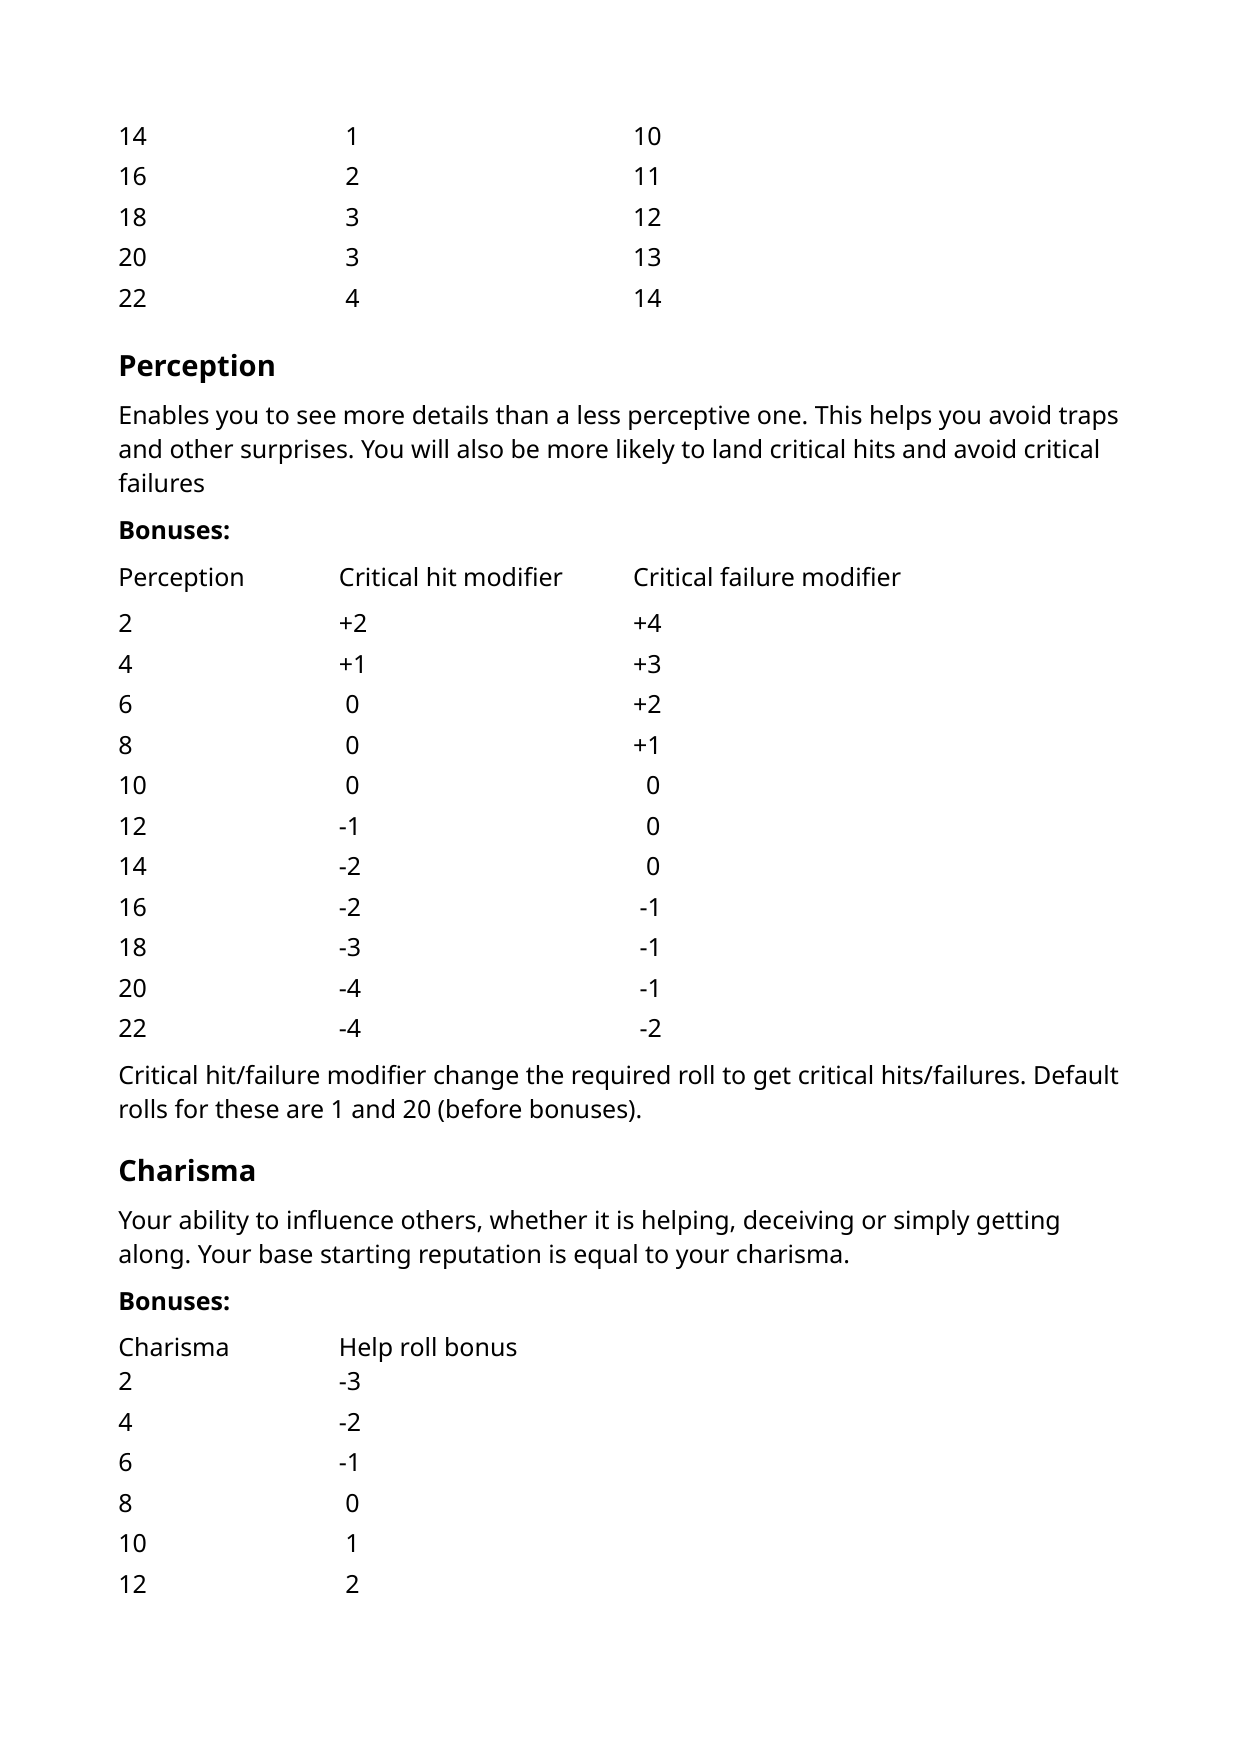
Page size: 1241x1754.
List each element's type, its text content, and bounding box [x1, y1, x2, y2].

text Enables you to see more details than a less perceptive one. This helps you avoid traps and other surprises. You will also be more likely to land critical hits and avoid critical failures [118, 398, 1122, 500]
text 2 -3 [118, 1364, 1122, 1398]
text 10 0 0 [118, 768, 1122, 802]
text 6 -1 [118, 1445, 1122, 1479]
text 4 +1 +3 [118, 646, 1122, 680]
text 20 3 13 [118, 240, 1122, 274]
text Bonuses: [118, 513, 1122, 547]
text 16 2 11 [118, 159, 1122, 193]
text Perception Critical hit modifier Critical failure modifier [118, 559, 1122, 593]
text 8 0 [118, 1486, 1122, 1520]
text 20 -4 -1 [118, 970, 1122, 1004]
text 18 -3 -1 [118, 930, 1122, 964]
text Bonuses: [118, 1283, 1122, 1317]
text 14 1 10 [118, 118, 1122, 152]
text 18 3 12 [118, 199, 1122, 233]
text 4 -2 [118, 1404, 1122, 1439]
subtitle Charisma [118, 1151, 1122, 1190]
text Critical hit/failure modifier change the required roll to get critical hits/failures. Default rolls for these are 1 and 20 (before bonuses). [118, 1057, 1122, 1126]
text 2 +2 +4 [118, 606, 1122, 640]
text 10 1 [118, 1526, 1122, 1560]
text 8 0 +1 [118, 727, 1122, 761]
text 12 -1 0 [118, 808, 1122, 842]
text 12 2 [118, 1567, 1122, 1601]
text 6 0 +2 [118, 687, 1122, 721]
text 22 -4 -2 [118, 1011, 1122, 1045]
text Your ability to influence others, whether it is helping, deceiving or simply getting along. Your base starting reputation is equal to your charisma. [118, 1203, 1122, 1271]
text 16 -2 -1 [118, 889, 1122, 923]
text 14 -2 0 [118, 849, 1122, 883]
text 22 4 14 [118, 280, 1122, 314]
subtitle Perception [118, 346, 1122, 385]
text Charisma Help roll bonus [118, 1330, 1122, 1364]
